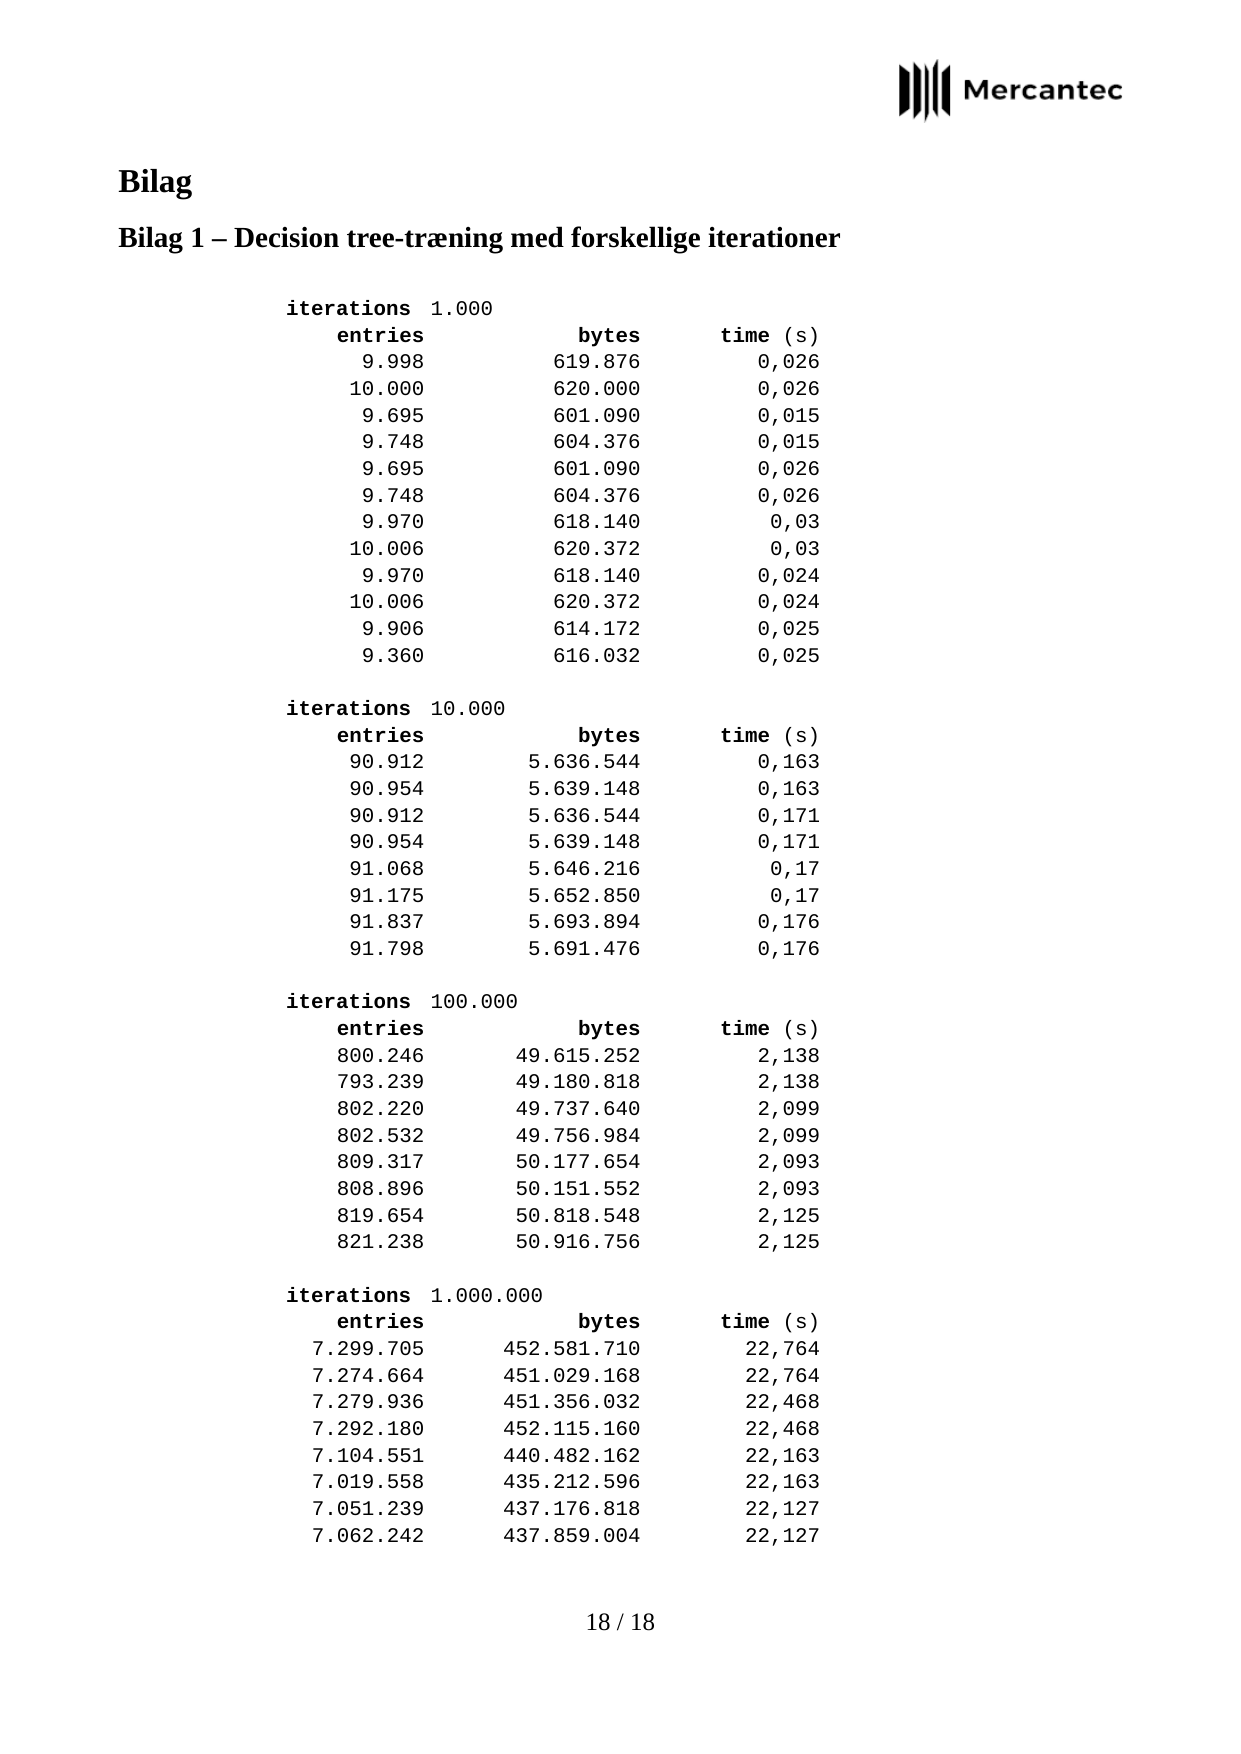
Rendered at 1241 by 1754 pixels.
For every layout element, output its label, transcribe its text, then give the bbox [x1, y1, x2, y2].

table_cell 5.652.850 [427, 882, 643, 908]
table_cell 91.068 [283, 855, 427, 882]
table_cell 22,163 [643, 1469, 823, 1495]
table_cell 802.532 [283, 1122, 427, 1148]
table_cell 2,093 [643, 1149, 823, 1175]
table_cell 0,026 [643, 375, 823, 402]
table_cell iterations [283, 695, 427, 722]
table_cell 620.000 [427, 375, 643, 402]
table_cell 7.292.180 [283, 1415, 427, 1442]
table_cell entries [283, 1015, 427, 1042]
table_cell 2,138 [643, 1069, 823, 1095]
table_cell 619.876 [427, 349, 643, 375]
table_cell 451.356.032 [427, 1389, 643, 1415]
table_cell bytes [427, 1015, 643, 1042]
table_cell 7.274.664 [283, 1362, 427, 1388]
table_cell 800.246 [283, 1042, 427, 1068]
table_cell 5.639.148 [427, 829, 643, 855]
table_cell 49.737.640 [427, 1095, 643, 1122]
table_cell 0,026 [643, 455, 823, 482]
table_cell 9.695 [283, 455, 427, 482]
table_cell 452.115.160 [427, 1415, 643, 1442]
table_cell 452.581.710 [427, 1335, 643, 1362]
table_cell bytes [427, 322, 643, 348]
table_cell time (s) [643, 722, 823, 748]
table_cell 2,125 [643, 1229, 823, 1255]
table_cell 618.140 [427, 562, 643, 588]
table_cell 100.000 [427, 989, 643, 1015]
table_cell [643, 989, 823, 1015]
table_cell 50.916.756 [427, 1229, 643, 1255]
table_cell 0,171 [643, 802, 823, 828]
table_cell 7.062.242 [283, 1522, 427, 1548]
table_cell 614.172 [427, 615, 643, 642]
table_cell entries [283, 1309, 427, 1335]
table_cell 435.212.596 [427, 1469, 643, 1495]
table_cell 819.654 [283, 1202, 427, 1228]
table_cell 22,163 [643, 1442, 823, 1468]
table_cell 50.151.552 [427, 1175, 643, 1202]
table_cell 10.006 [283, 535, 427, 562]
table_cell 50.818.548 [427, 1202, 643, 1228]
table_cell 821.238 [283, 1229, 427, 1255]
table_cell [427, 962, 643, 988]
table_cell 451.029.168 [427, 1362, 643, 1388]
table_cell 22,127 [643, 1522, 823, 1548]
table_cell 5.693.894 [427, 909, 643, 935]
table_cell [643, 695, 823, 722]
table_cell 0,171 [643, 829, 823, 855]
table_cell 616.032 [427, 642, 643, 668]
table_cell 0,03 [643, 535, 823, 562]
table_cell 0,026 [643, 482, 823, 508]
table_cell 10.000 [427, 695, 643, 722]
table_cell bytes [427, 1309, 643, 1335]
table_cell 604.376 [427, 482, 643, 508]
table_cell 440.482.162 [427, 1442, 643, 1468]
table_cell time (s) [643, 1309, 823, 1335]
table_cell 91.175 [283, 882, 427, 908]
table_cell 0,17 [643, 882, 823, 908]
table_cell 22,764 [643, 1335, 823, 1362]
table_cell 90.954 [283, 775, 427, 802]
table_header 1.000 [427, 295, 643, 322]
table_cell 5.691.476 [427, 935, 643, 962]
table_cell [427, 669, 643, 695]
table_cell 618.140 [427, 509, 643, 535]
picture [899, 59, 1123, 123]
table_cell 0,015 [643, 429, 823, 455]
table_cell [283, 962, 427, 988]
subtitle Bilag [118, 161, 1122, 199]
table_cell [643, 1282, 823, 1308]
table_cell 91.798 [283, 935, 427, 962]
table_cell 2,099 [643, 1122, 823, 1148]
table_cell entries [283, 322, 427, 348]
table_cell 10.006 [283, 589, 427, 615]
table_cell 49.756.984 [427, 1122, 643, 1148]
table_cell [283, 1255, 427, 1282]
table_cell time (s) [643, 1015, 823, 1042]
table_cell 5.636.544 [427, 749, 643, 775]
table_cell 22,468 [643, 1415, 823, 1442]
table_cell 9.748 [283, 482, 427, 508]
table_cell 5.639.148 [427, 775, 643, 802]
table_cell 7.279.936 [283, 1389, 427, 1415]
table_cell 90.954 [283, 829, 427, 855]
table_cell time (s) [643, 322, 823, 348]
table_cell 7.104.551 [283, 1442, 427, 1468]
subtitle Bilag 1 – Decision tree-træning med forskellige iterationer [118, 220, 1122, 254]
table_cell iterations [283, 989, 427, 1015]
table_cell 437.859.004 [427, 1522, 643, 1548]
table_cell 91.837 [283, 909, 427, 935]
table_cell 601.090 [427, 402, 643, 428]
table_cell 5.646.216 [427, 855, 643, 882]
table_cell 802.220 [283, 1095, 427, 1122]
table_cell 9.360 [283, 642, 427, 668]
table_cell [643, 962, 823, 988]
table_cell 9.906 [283, 615, 427, 642]
table_cell 0,024 [643, 562, 823, 588]
table_header [643, 295, 823, 322]
table_cell 9.748 [283, 429, 427, 455]
table_cell 0,03 [643, 509, 823, 535]
table_cell 90.912 [283, 749, 427, 775]
table_cell 9.998 [283, 349, 427, 375]
table_cell 793.239 [283, 1069, 427, 1095]
table_cell 90.912 [283, 802, 427, 828]
table_cell 7.299.705 [283, 1335, 427, 1362]
table_cell 7.051.239 [283, 1495, 427, 1522]
table_cell 0,163 [643, 775, 823, 802]
table_cell [643, 1255, 823, 1282]
table_cell 0,163 [643, 749, 823, 775]
table_cell 2,099 [643, 1095, 823, 1122]
table_cell entries [283, 722, 427, 748]
table_cell 22,764 [643, 1362, 823, 1388]
table_cell 437.176.818 [427, 1495, 643, 1522]
table_cell 0,176 [643, 935, 823, 962]
table_cell 601.090 [427, 455, 643, 482]
table_cell 9.695 [283, 402, 427, 428]
table_cell 9.970 [283, 562, 427, 588]
table_cell 809.317 [283, 1149, 427, 1175]
table_cell 0,17 [643, 855, 823, 882]
table_cell 22,468 [643, 1389, 823, 1415]
table_cell [283, 669, 427, 695]
table_cell [427, 1255, 643, 1282]
table_cell [643, 669, 823, 695]
table_cell iterations [283, 1282, 427, 1308]
table_cell 0,026 [643, 349, 823, 375]
table_cell 5.636.544 [427, 802, 643, 828]
table_cell 604.376 [427, 429, 643, 455]
table_cell 620.372 [427, 535, 643, 562]
table_cell 9.970 [283, 509, 427, 535]
table_header iterations [283, 295, 427, 322]
table_cell 2,093 [643, 1175, 823, 1202]
table_cell 1.000.000 [427, 1282, 643, 1308]
table_cell 0,015 [643, 402, 823, 428]
table_cell 808.896 [283, 1175, 427, 1202]
table_cell 0,176 [643, 909, 823, 935]
table_cell bytes [427, 722, 643, 748]
table_cell 2,125 [643, 1202, 823, 1228]
table_cell 49.180.818 [427, 1069, 643, 1095]
table_cell 22,127 [643, 1495, 823, 1522]
table_cell 0,025 [643, 615, 823, 642]
table_cell 0,025 [643, 642, 823, 668]
table_cell 2,138 [643, 1042, 823, 1068]
table_cell 49.615.252 [427, 1042, 643, 1068]
table_cell 50.177.654 [427, 1149, 643, 1175]
table_cell 10.000 [283, 375, 427, 402]
table_cell 7.019.558 [283, 1469, 427, 1495]
table_cell 620.372 [427, 589, 643, 615]
table_cell 0,024 [643, 589, 823, 615]
